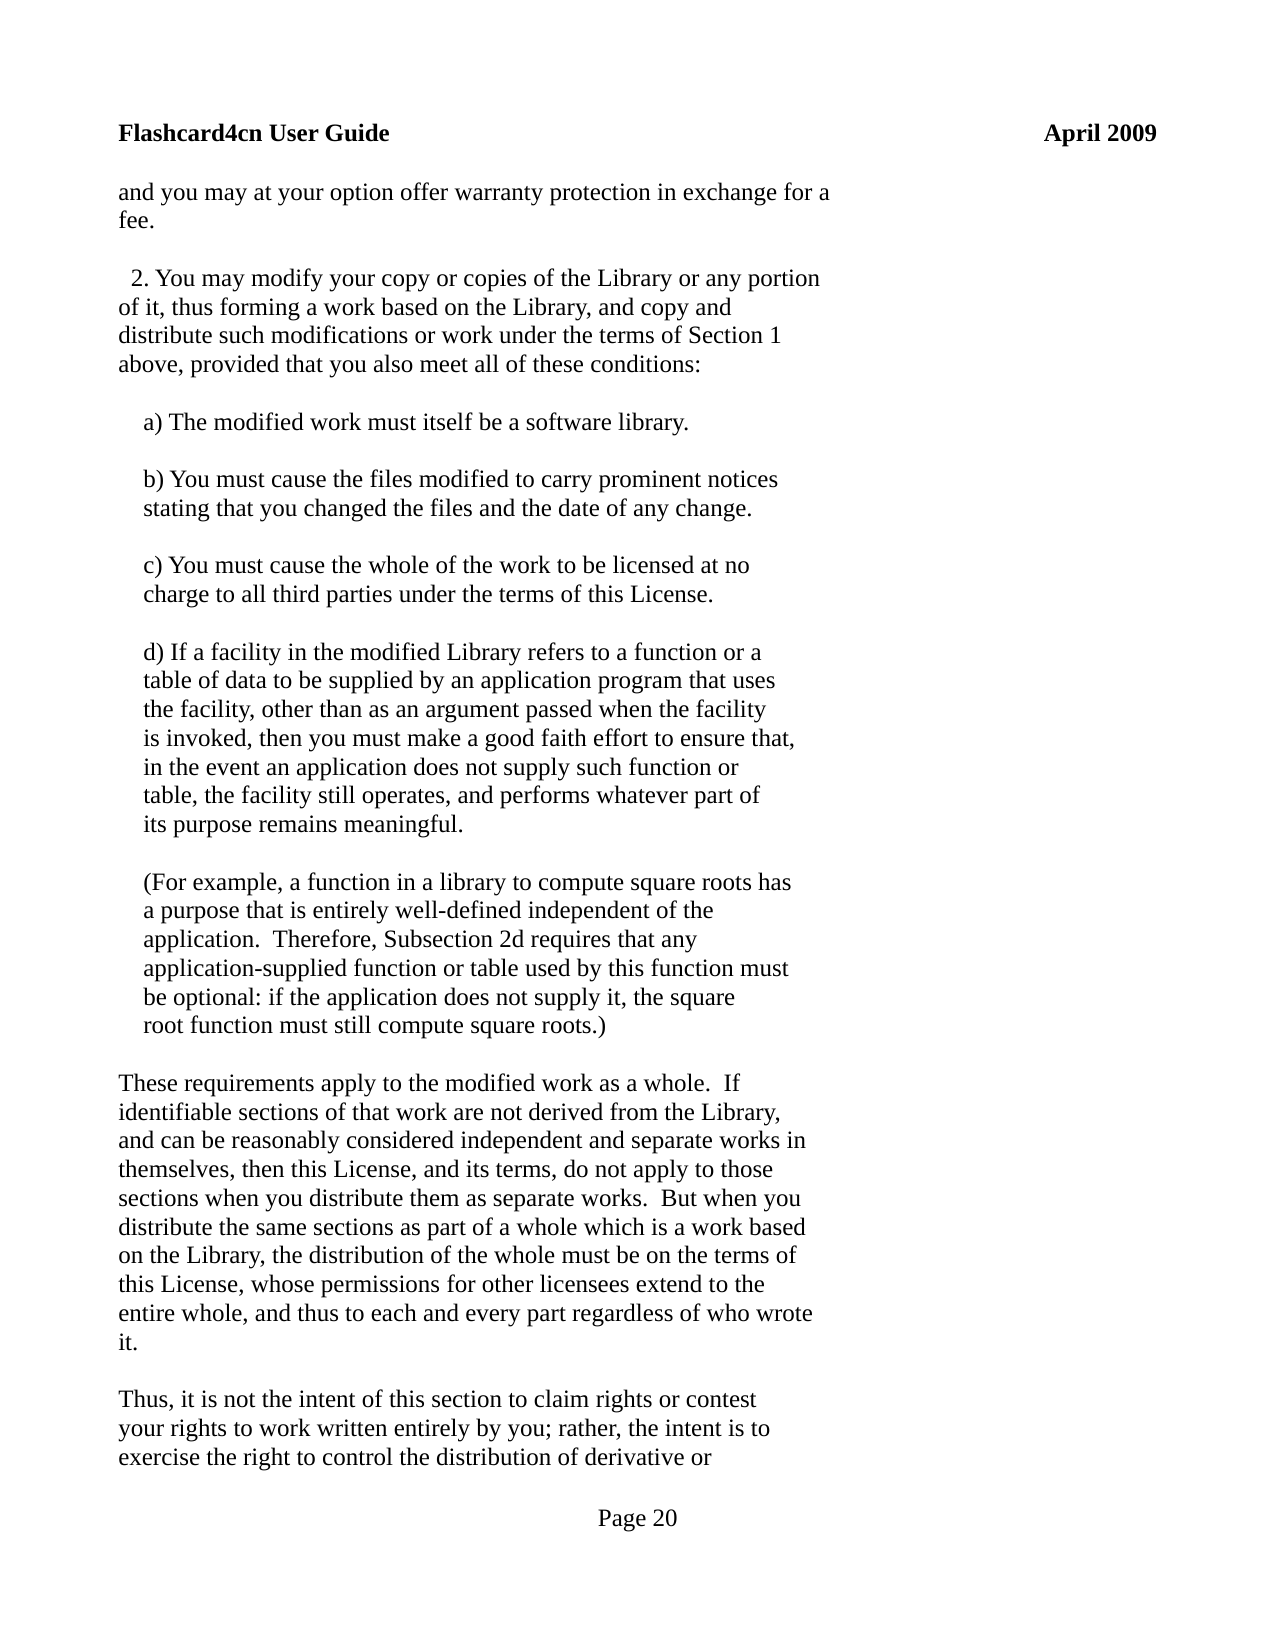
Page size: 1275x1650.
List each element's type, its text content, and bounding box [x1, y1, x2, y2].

text the facility, other than as an argument passed when the facility [118, 694, 1157, 723]
text 2. You may modify your copy or copies of the Library or any portion [118, 263, 1157, 292]
text it. [118, 1327, 1157, 1356]
text Thus, it is not the intent of this section to claim rights or contest [118, 1384, 1157, 1413]
text application-supplied function or table used by this function must [118, 953, 1157, 982]
text table, the facility still operates, and performs whatever part of [118, 781, 1157, 809]
text distribute such modifications or work under the terms of Section 1 [118, 321, 1157, 349]
text on the Library, the distribution of the whole must be on the terms of [118, 1241, 1157, 1269]
text identifiable sections of that work are not derived from the Library, [118, 1097, 1157, 1126]
text your rights to work written entirely by you; rather, the intent is to [118, 1413, 1157, 1442]
text and you may at your option offer warranty protection in exchange for a [118, 177, 1157, 206]
text c) You must cause the whole of the work to be licensed at no [118, 551, 1157, 579]
text table of data to be supplied by an application program that uses [118, 666, 1157, 694]
text and can be reasonably considered independent and separate works in [118, 1126, 1157, 1154]
text in the event an application does not supply such function or [118, 752, 1157, 781]
text entire whole, and thus to each and every part regardless of who wrote [118, 1298, 1157, 1327]
text d) If a facility in the modified Library refers to a function or a [118, 637, 1157, 666]
text (For example, a function in a library to compute square roots has [118, 867, 1157, 896]
text fee. [118, 206, 1157, 234]
text root function must still compute square roots.) [118, 1011, 1157, 1039]
text be optional: if the application does not supply it, the square [118, 982, 1157, 1011]
text b) You must cause the files modified to carry prominent notices [118, 464, 1157, 493]
text its purpose remains meaningful. [118, 809, 1157, 838]
text of it, thus forming a work based on the Library, and copy and [118, 292, 1157, 321]
text this License, whose permissions for other licensees extend to the [118, 1269, 1157, 1298]
text application. Therefore, Subsection 2d requires that any [118, 924, 1157, 953]
text sections when you distribute them as separate works. But when you [118, 1183, 1157, 1212]
text charge to all third parties under the terms of this License. [118, 579, 1157, 608]
text a) The modified work must itself be a software library. [118, 407, 1157, 436]
text These requirements apply to the modified work as a whole. If [118, 1068, 1157, 1097]
text exercise the right to control the distribution of derivative or [118, 1442, 1157, 1471]
text themselves, then this License, and its terms, do not apply to those [118, 1154, 1157, 1183]
text above, provided that you also meet all of these conditions: [118, 349, 1157, 378]
text is invoked, then you must make a good faith effort to ensure that, [118, 723, 1157, 752]
text stating that you changed the files and the date of any change. [118, 493, 1157, 522]
text a purpose that is entirely well-defined independent of the [118, 896, 1157, 924]
text distribute the same sections as part of a whole which is a work based [118, 1212, 1157, 1241]
